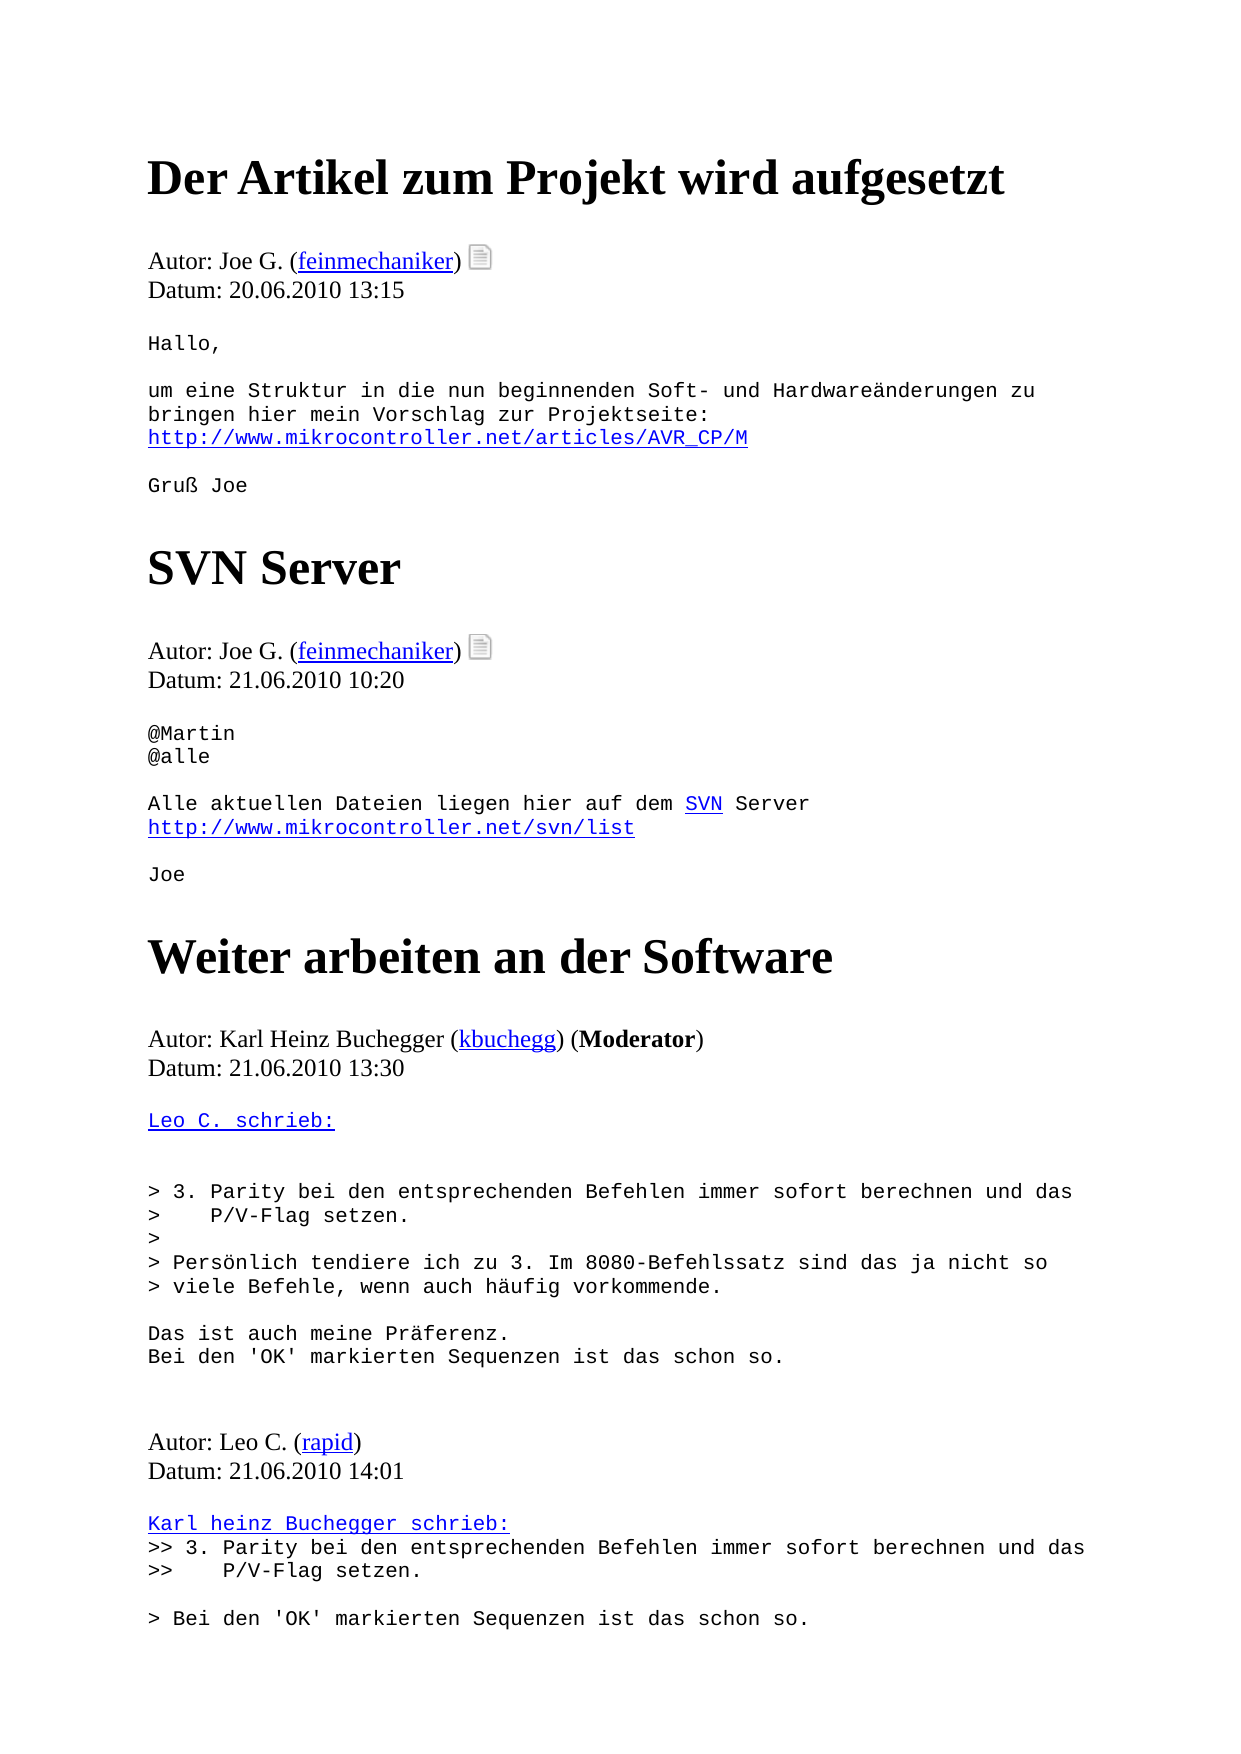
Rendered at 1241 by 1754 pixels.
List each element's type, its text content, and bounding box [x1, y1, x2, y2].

text > Bei den 'OK' markierten Sequenzen ist das schon so. [148, 1608, 1093, 1631]
text Datum: 21.06.2010 13:30 [148, 1053, 1093, 1081]
text bringen hier mein Vorschlag zur Projektseite: [148, 404, 1093, 427]
text http://www.mikrocontroller.net/svn/list [148, 817, 1093, 841]
subtitle Weiter arbeiten an der Software [148, 927, 1093, 985]
text Alle aktuellen Dateien liegen hier auf dem SVN Server [148, 793, 1093, 817]
text Autor: Karl Heinz Buchegger (kbuchegg) (Moderator) [148, 1024, 1093, 1053]
text um eine Struktur in die nun beginnenden Soft- und Hardwareänderungen zu [148, 380, 1093, 404]
text http://www.mikrocontroller.net/articles/AVR_CP/M [148, 427, 1093, 451]
subtitle Der Artikel zum Projekt wird aufgesetzt [148, 148, 1093, 205]
picture [467, 634, 494, 660]
picture [467, 244, 494, 270]
text Autor: Joe G. (feinmechaniker) [148, 244, 1093, 275]
text Karl heinz Buchegger schrieb: [148, 1513, 1093, 1537]
text Datum: 21.06.2010 10:20 [148, 665, 1093, 694]
text >> 3. Parity bei den entsprechenden Befehlen immer sofort berechnen und das [148, 1537, 1093, 1561]
text > P/V-Flag setzen. [148, 1205, 1093, 1228]
text Bei den 'OK' markierten Sequenzen ist das schon so. [148, 1347, 1093, 1370]
text Autor: Joe G. (feinmechaniker) [148, 634, 1093, 665]
text Gruß Joe [148, 474, 1093, 498]
text @alle [148, 746, 1093, 770]
text > 3. Parity bei den entsprechenden Befehlen immer sofort berechnen und das [148, 1181, 1093, 1205]
text > [148, 1228, 1093, 1252]
text @Martin [148, 722, 1093, 746]
text Das ist auch meine Präferenz. [148, 1323, 1093, 1347]
text Leo C. schrieb: [148, 1110, 1093, 1134]
text Datum: 21.06.2010 14:01 [148, 1456, 1093, 1484]
text Datum: 20.06.2010 13:15 [148, 275, 1093, 304]
text Autor: Leo C. (rapid) [148, 1427, 1093, 1456]
text >> P/V-Flag setzen. [148, 1561, 1093, 1584]
text > Persönlich tendiere ich zu 3. Im 8080-Befehlssatz sind das ja nicht so [148, 1252, 1093, 1276]
text Joe [148, 864, 1093, 888]
text Hallo, [148, 333, 1093, 356]
subtitle SVN Server [148, 537, 1093, 595]
text > viele Befehle, wenn auch häufig vorkommende. [148, 1276, 1093, 1299]
